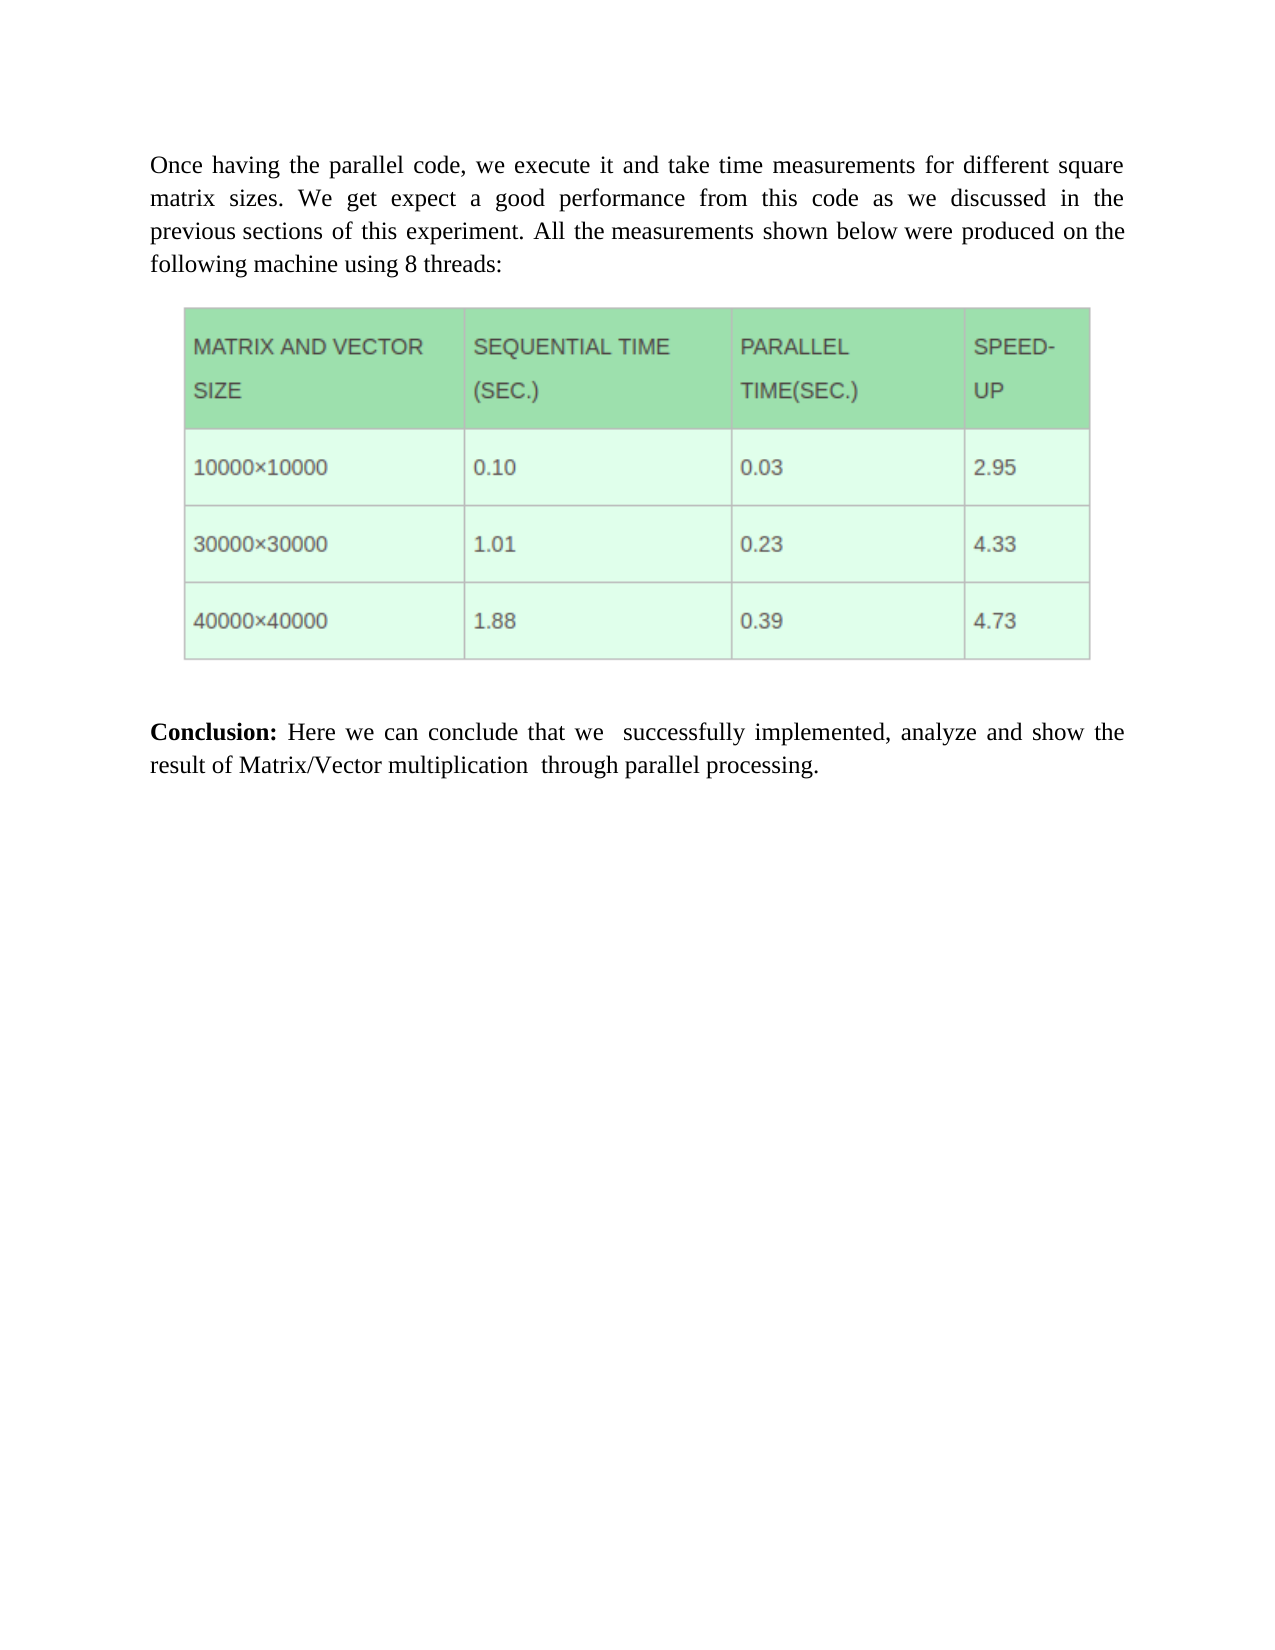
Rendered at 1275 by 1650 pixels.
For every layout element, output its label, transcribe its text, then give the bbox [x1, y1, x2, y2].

text Conclusion: Here we can conclude that we successfully implemented, analyze and show the result of Matrix/Vector multiplication through parallel processing. [150, 717, 1125, 779]
picture [167, 282, 1108, 679]
text Once having the parallel code, we execute it and take time measurements for different square matrix sizes. We get expect a good performance from this code as we discussed in the previous sections of this experiment. All the measurements shown below were produced on the following machine using 8 threads: [150, 150, 1125, 278]
